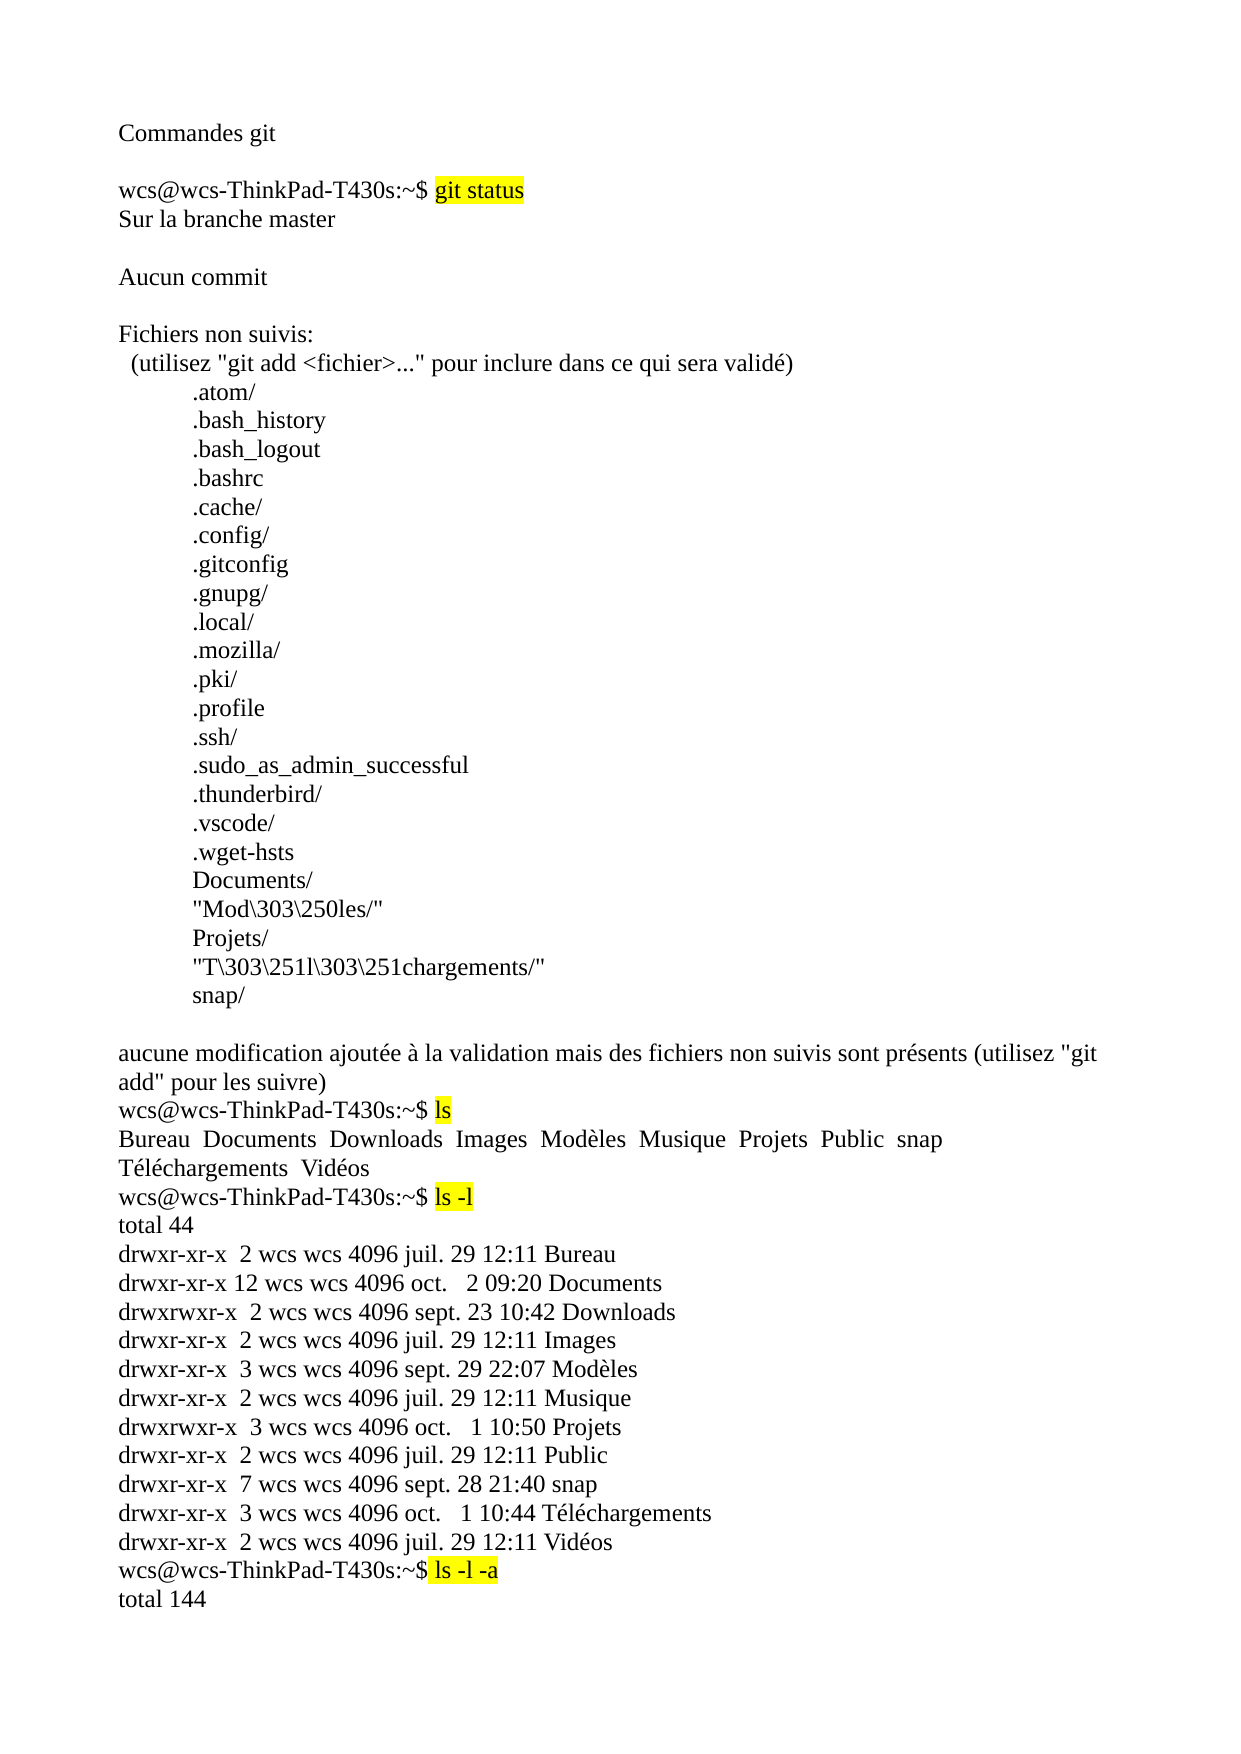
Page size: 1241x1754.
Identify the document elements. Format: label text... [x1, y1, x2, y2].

text Bureau Documents Downloads Images Modèles Musique Projets Public snap Téléchargements Vidéos [118, 1124, 1122, 1182]
text drwxr-xr-x 3 wcs wcs 4096 oct. 1 10:44 Téléchargements [118, 1498, 1122, 1527]
text aucune modification ajoutée à la validation mais des fichiers non suivis sont présents (utilisez "git add" pour les suivre) [118, 1038, 1122, 1096]
text total 44 [118, 1211, 1122, 1239]
text .pki/ [118, 664, 1122, 693]
text .vscode/ [118, 808, 1122, 837]
text .ssh/ [118, 722, 1122, 751]
text .config/ [118, 521, 1122, 549]
text drwxr-xr-x 2 wcs wcs 4096 juil. 29 12:11 Images [118, 1326, 1122, 1354]
text Fichiers non suivis: [118, 319, 1122, 348]
text .bash_history [118, 406, 1122, 434]
text Commandes git [118, 118, 1122, 147]
text .thunderbird/ [118, 779, 1122, 808]
text wcs@wcs-ThinkPad-T430s:~$ git status [118, 176, 1122, 204]
text drwxrwxr-x 3 wcs wcs 4096 oct. 1 10:50 Projets [118, 1412, 1122, 1441]
text .mozilla/ [118, 636, 1122, 664]
text .wget-hsts [118, 837, 1122, 866]
text (utilisez "git add <fichier>..." pour inclure dans ce qui sera validé) [118, 348, 1122, 377]
text drwxr-xr-x 12 wcs wcs 4096 oct. 2 09:20 Documents [118, 1268, 1122, 1297]
text drwxr-xr-x 3 wcs wcs 4096 sept. 29 22:07 Modèles [118, 1354, 1122, 1383]
text snap/ [118, 981, 1122, 1009]
text drwxrwxr-x 2 wcs wcs 4096 sept. 23 10:42 Downloads [118, 1297, 1122, 1326]
text .local/ [118, 607, 1122, 636]
text .cache/ [118, 492, 1122, 521]
text Aucun commit [118, 262, 1122, 291]
text wcs@wcs-ThinkPad-T430s:~$ ls -l -a [118, 1556, 1122, 1584]
text Projets/ [118, 923, 1122, 952]
text drwxr-xr-x 2 wcs wcs 4096 juil. 29 12:11 Bureau [118, 1239, 1122, 1268]
text wcs@wcs-ThinkPad-T430s:~$ ls -l [118, 1182, 1122, 1211]
text .atom/ [118, 377, 1122, 406]
text wcs@wcs-ThinkPad-T430s:~$ ls [118, 1096, 1122, 1124]
text drwxr-xr-x 2 wcs wcs 4096 juil. 29 12:11 Musique [118, 1383, 1122, 1412]
text drwxr-xr-x 7 wcs wcs 4096 sept. 28 21:40 snap [118, 1469, 1122, 1498]
text .bash_logout [118, 434, 1122, 463]
text Sur la branche master [118, 204, 1122, 233]
text .sudo_as_admin_successful [118, 751, 1122, 779]
text Documents/ [118, 866, 1122, 894]
text "T\303\251l\303\251chargements/" [118, 952, 1122, 981]
text drwxr-xr-x 2 wcs wcs 4096 juil. 29 12:11 Public [118, 1441, 1122, 1469]
text .gitconfig [118, 549, 1122, 578]
text drwxr-xr-x 2 wcs wcs 4096 juil. 29 12:11 Vidéos [118, 1527, 1122, 1556]
text .gnupg/ [118, 578, 1122, 607]
text "Mod\303\250les/" [118, 894, 1122, 923]
text total 144 [118, 1584, 1122, 1613]
text .bashrc [118, 463, 1122, 492]
text .profile [118, 693, 1122, 722]
